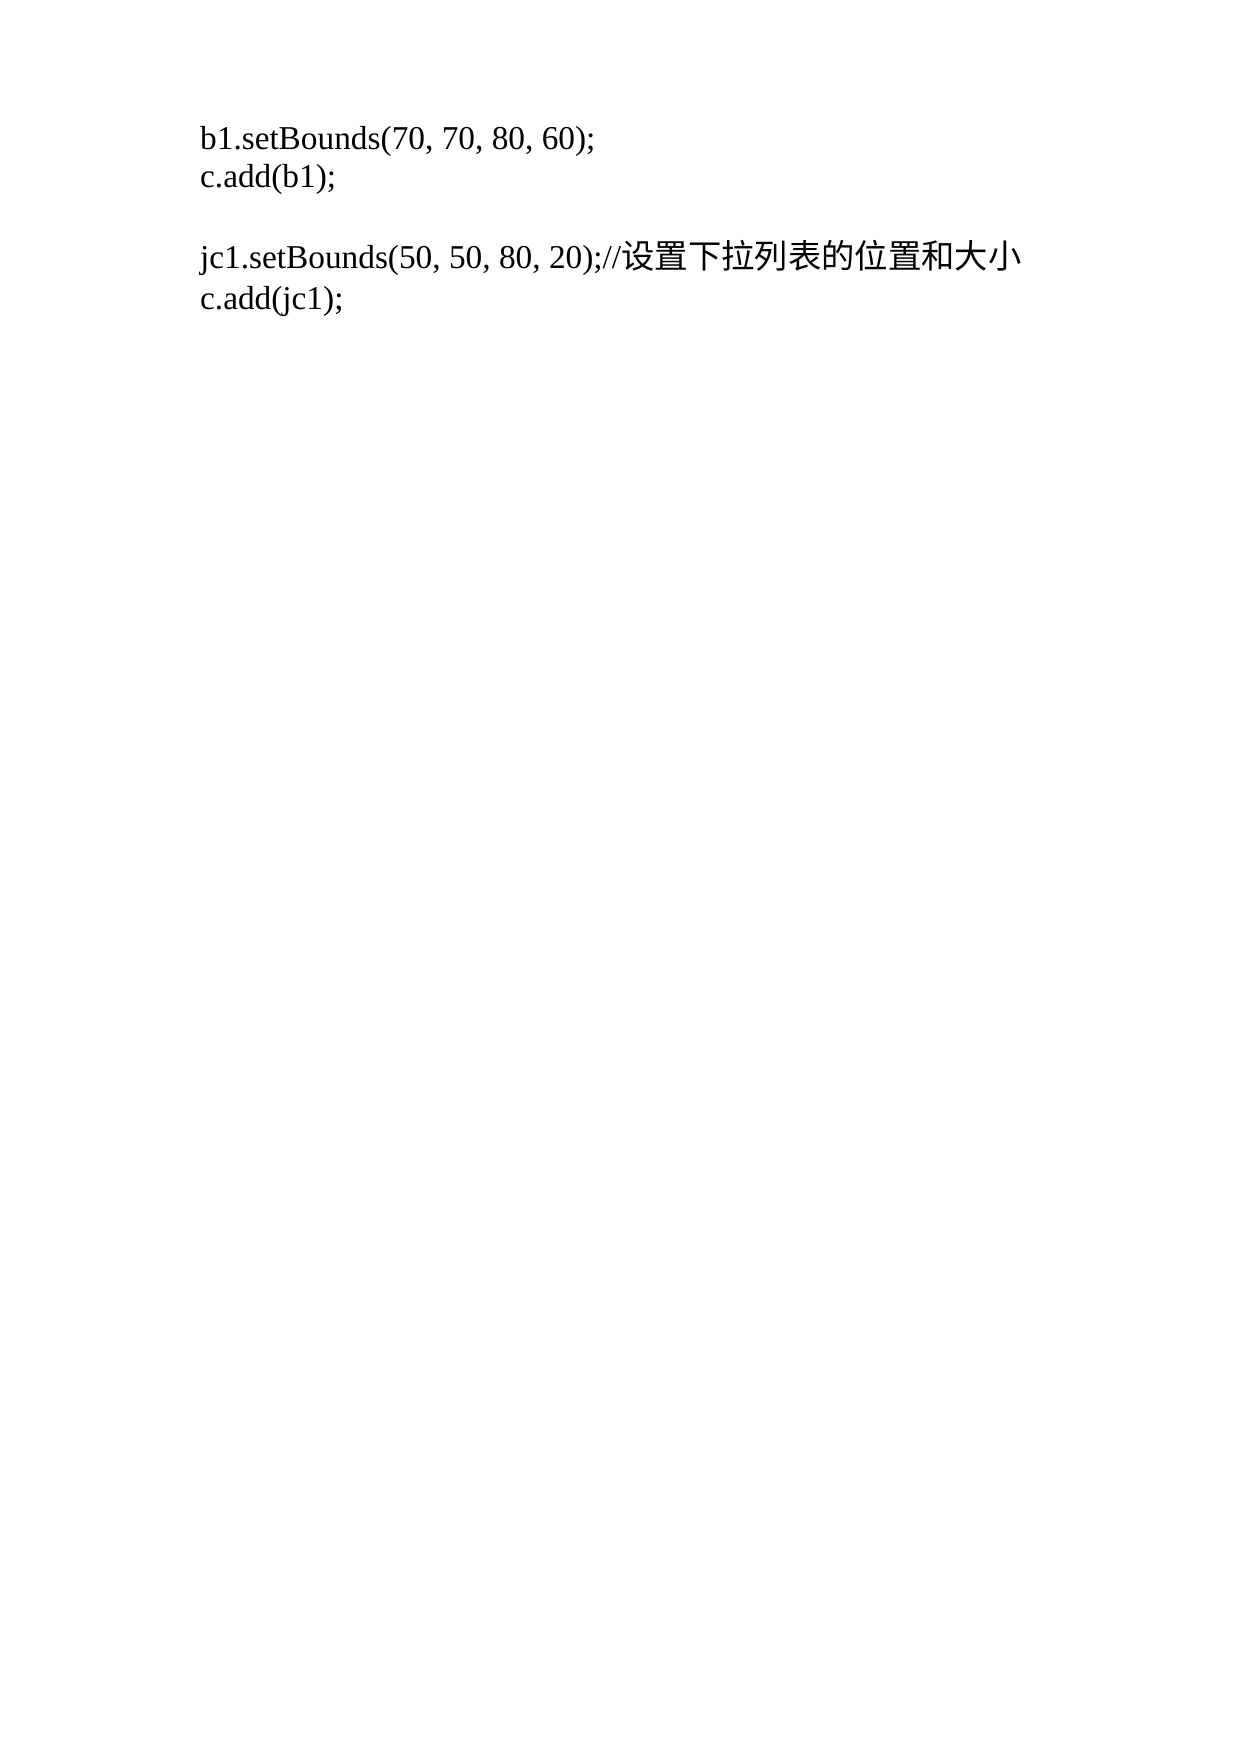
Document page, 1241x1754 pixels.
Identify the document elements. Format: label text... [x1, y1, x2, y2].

text c.add(b1); [118, 156, 1122, 195]
text jc1.setBounds(50, 50, 80, 20);//设置下拉列表的位置和大小 [118, 233, 1122, 278]
text c.add(jc1); [118, 278, 1122, 317]
text b1.setBounds(70, 70, 80, 60); [118, 118, 1122, 156]
